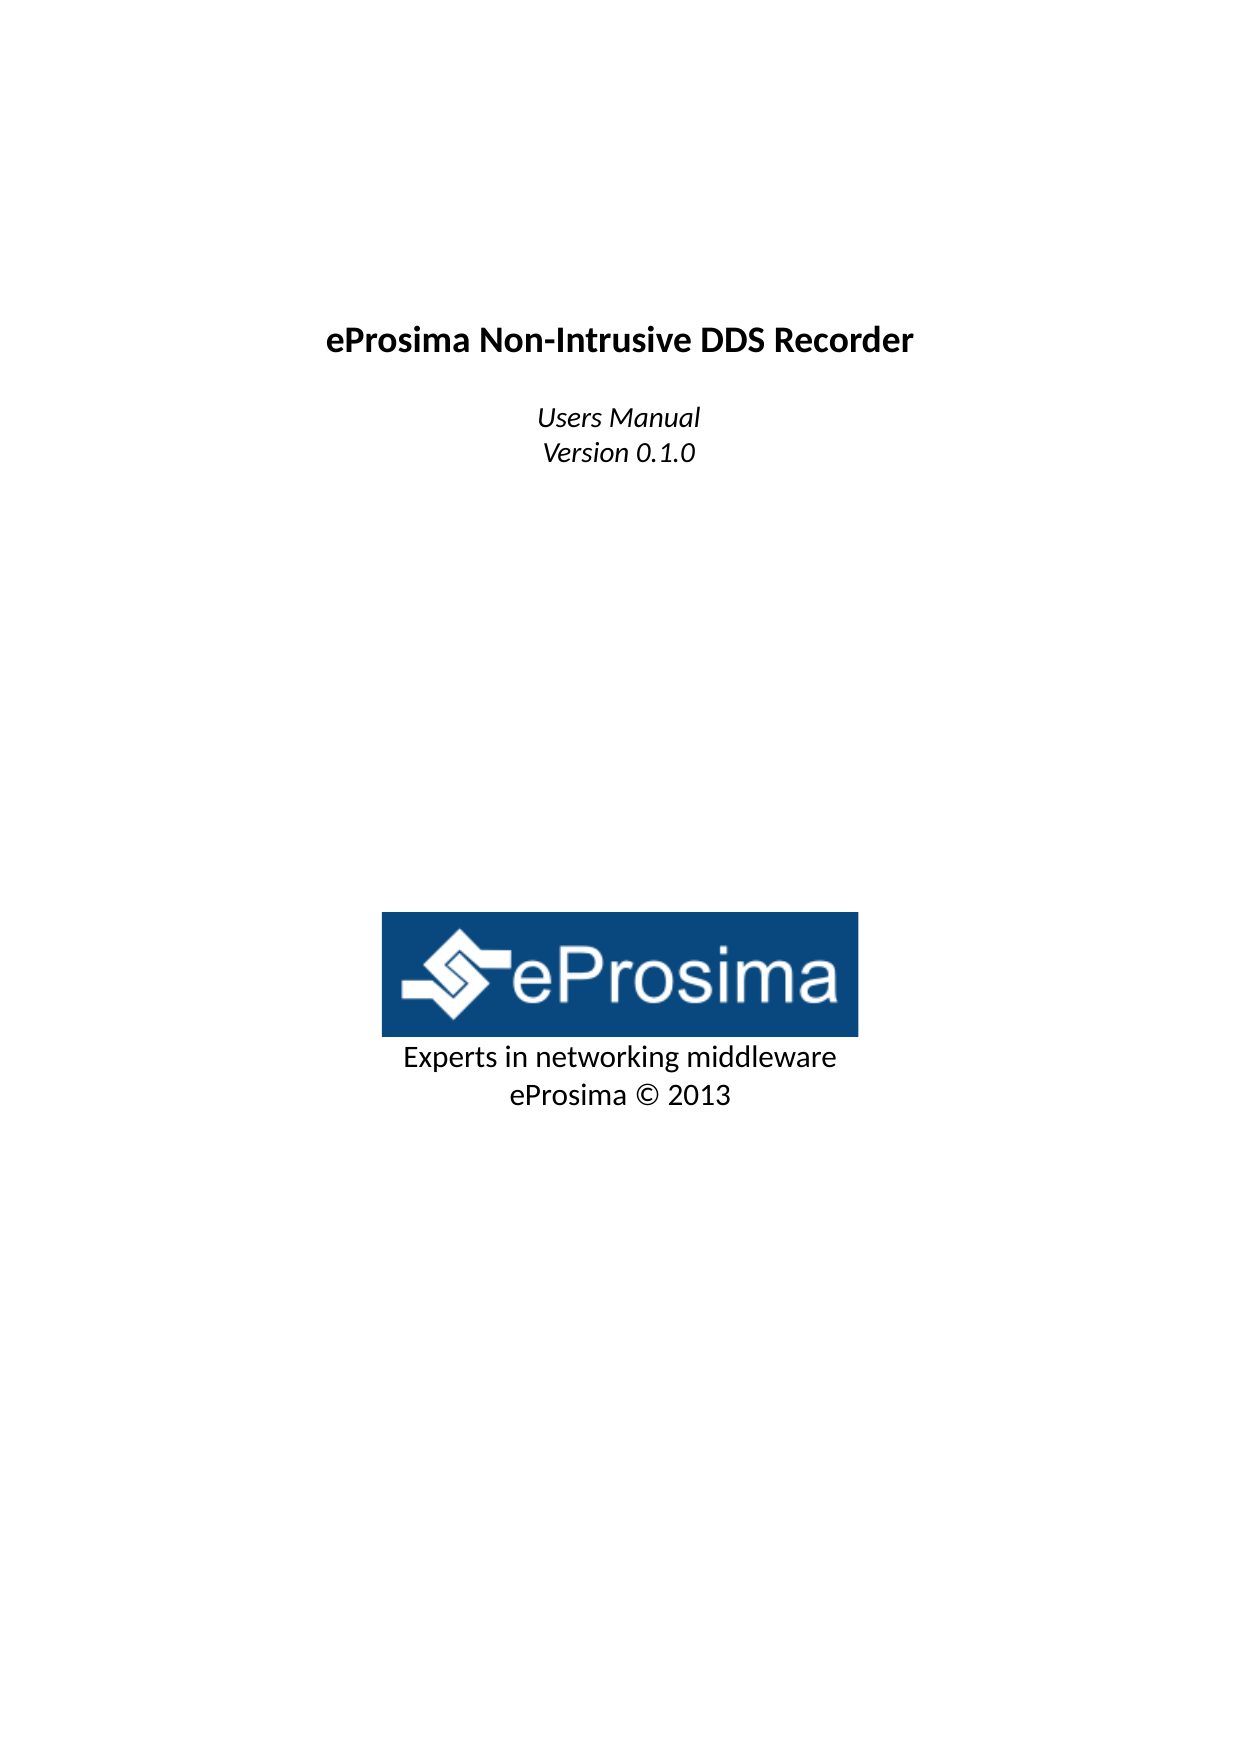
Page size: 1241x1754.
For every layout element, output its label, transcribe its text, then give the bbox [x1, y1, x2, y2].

text Experts in networking middleware eProsima © 2013 [118, 913, 1122, 1113]
subtitle Users Manual Version 0.1.0 [118, 399, 1122, 470]
title eProsima Non-Intrusive DDS Recorder [118, 316, 1122, 361]
picture [381, 912, 859, 1037]
